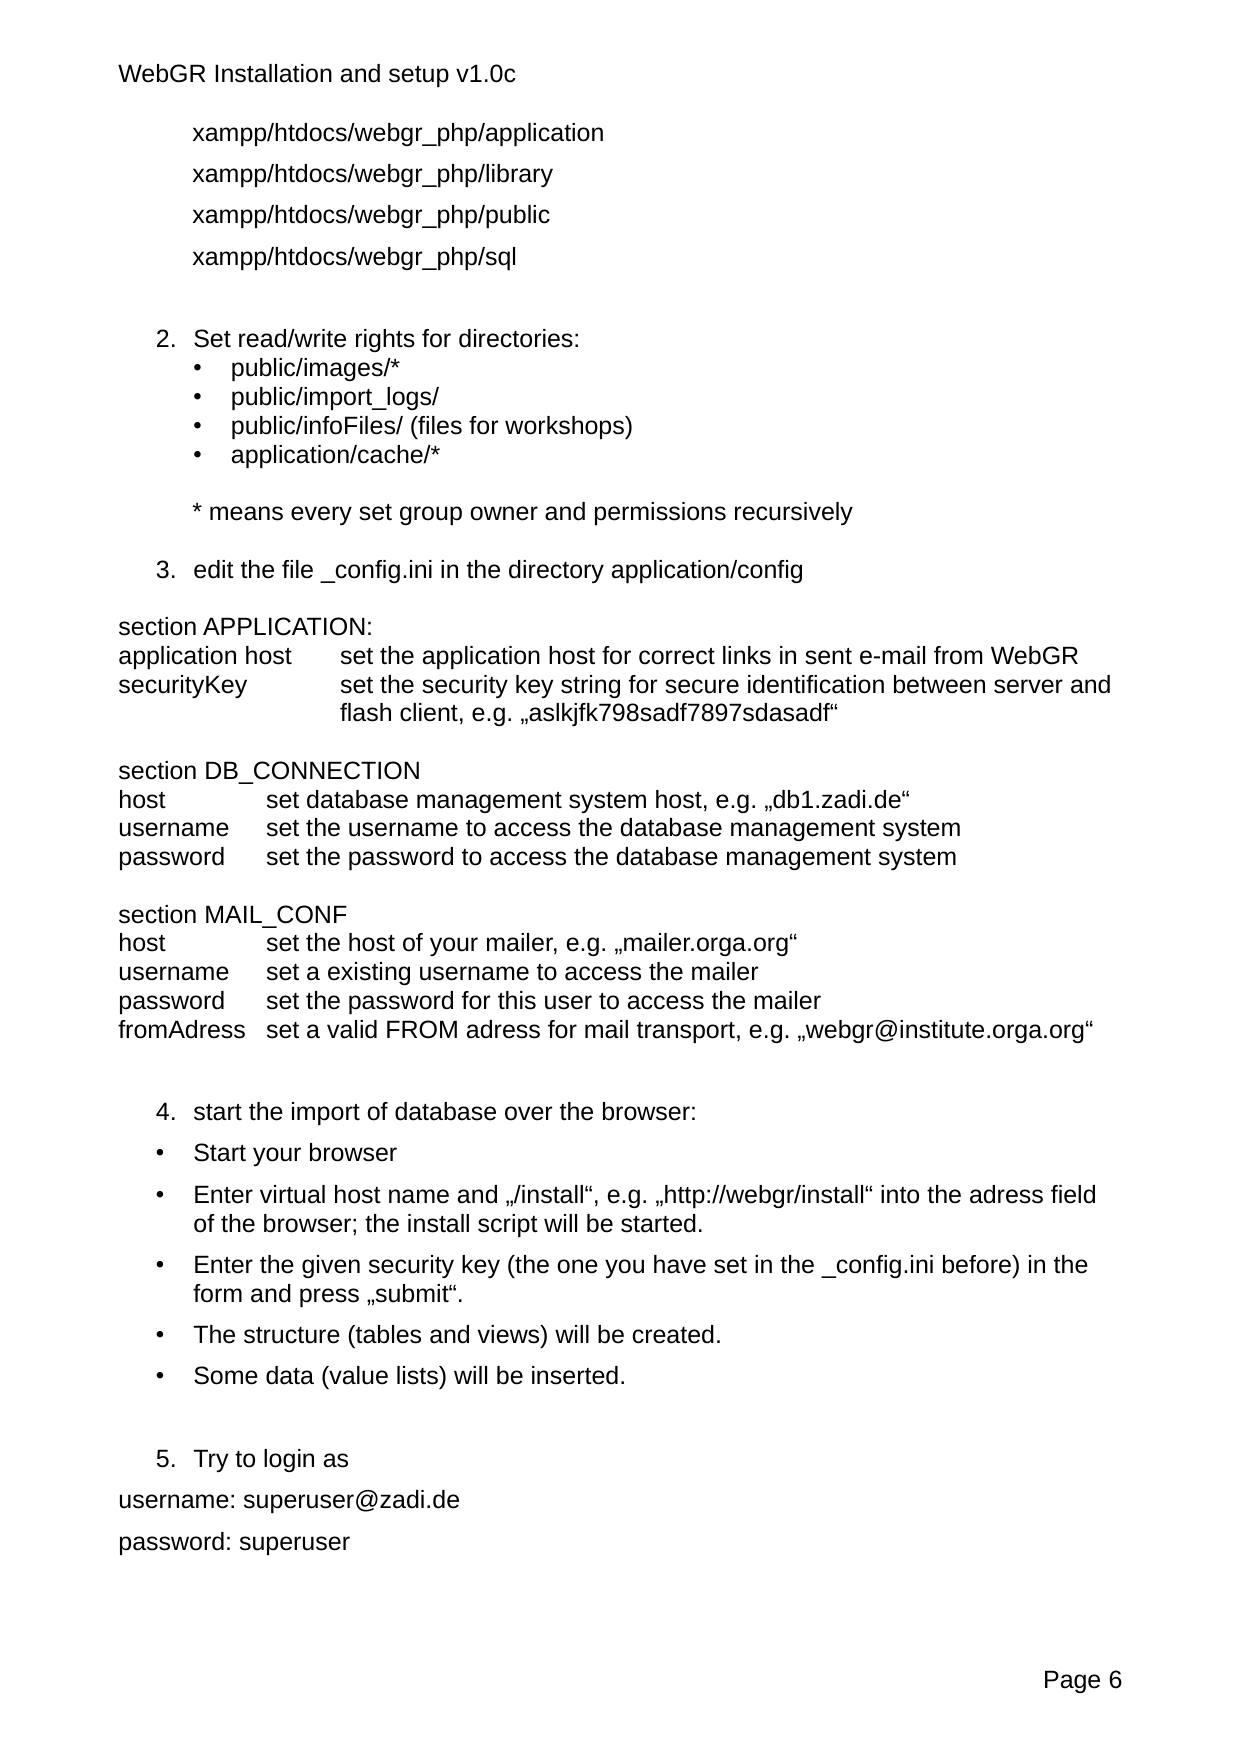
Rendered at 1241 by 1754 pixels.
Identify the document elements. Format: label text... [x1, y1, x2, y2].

list public/import_logs/ [193, 382, 1122, 411]
text section MAIL_CONF [118, 900, 1122, 928]
text xampp/htdocs/webgr_php/sql [118, 242, 1122, 271]
text username: superuser@zadi.de [118, 1485, 1122, 1514]
text username set a existing username to access the mailer [118, 957, 1122, 986]
list Some data (value lists) will be inserted. [156, 1361, 1122, 1390]
text securityKey set the security key string for secure identification between server and flash client, e.g. „aslkjfk798sadf7897sdasadf“ [118, 670, 1122, 727]
list Try to login as [156, 1444, 1122, 1473]
list Set read/write rights for directories: [156, 324, 1122, 353]
text password set the password to access the database management system [118, 842, 1122, 871]
text host set the host of your mailer, e.g. „mailer.orga.org“ [118, 928, 1122, 957]
list Start your browser [156, 1138, 1122, 1167]
text xampp/htdocs/webgr_php/application [118, 118, 1122, 147]
list Enter the given security key (the one you have set in the _config.ini before) in the form and press „submit“. [156, 1250, 1122, 1307]
text xampp/htdocs/webgr_php/public [118, 201, 1122, 229]
list public/infoFiles/ (files for workshops) [193, 411, 1122, 439]
list start the import of database over the browser: [156, 1097, 1122, 1126]
list The structure (tables and views) will be created. [156, 1320, 1122, 1349]
text * means every set group owner and permissions recursively [118, 497, 1122, 526]
list edit the file _config.ini in the directory application/config [156, 555, 1122, 583]
text xampp/htdocs/webgr_php/library [118, 159, 1122, 188]
text section APPLICATION: [118, 612, 1122, 641]
text username set the username to access the database management system [118, 813, 1122, 842]
list application/cache/* [193, 439, 1122, 468]
list Enter virtual host name and „/install“, e.g. „http://webgr/install“ into the adress field of the browser; the install script will be started. [156, 1180, 1122, 1237]
text application host set the application host for correct links in sent e-mail from WebGR [118, 641, 1122, 670]
text host set database management system host, e.g. „db1.zadi.de“ [118, 785, 1122, 813]
list public/images/* [193, 353, 1122, 382]
text password set the password for this user to access the mailer [118, 986, 1122, 1015]
text fromAdress set a valid FROM adress for mail transport, e.g. „webgr@institute.orga.org“ [118, 1015, 1122, 1043]
text section DB_CONNECTION [118, 756, 1122, 785]
text password: superuser [118, 1526, 1122, 1555]
